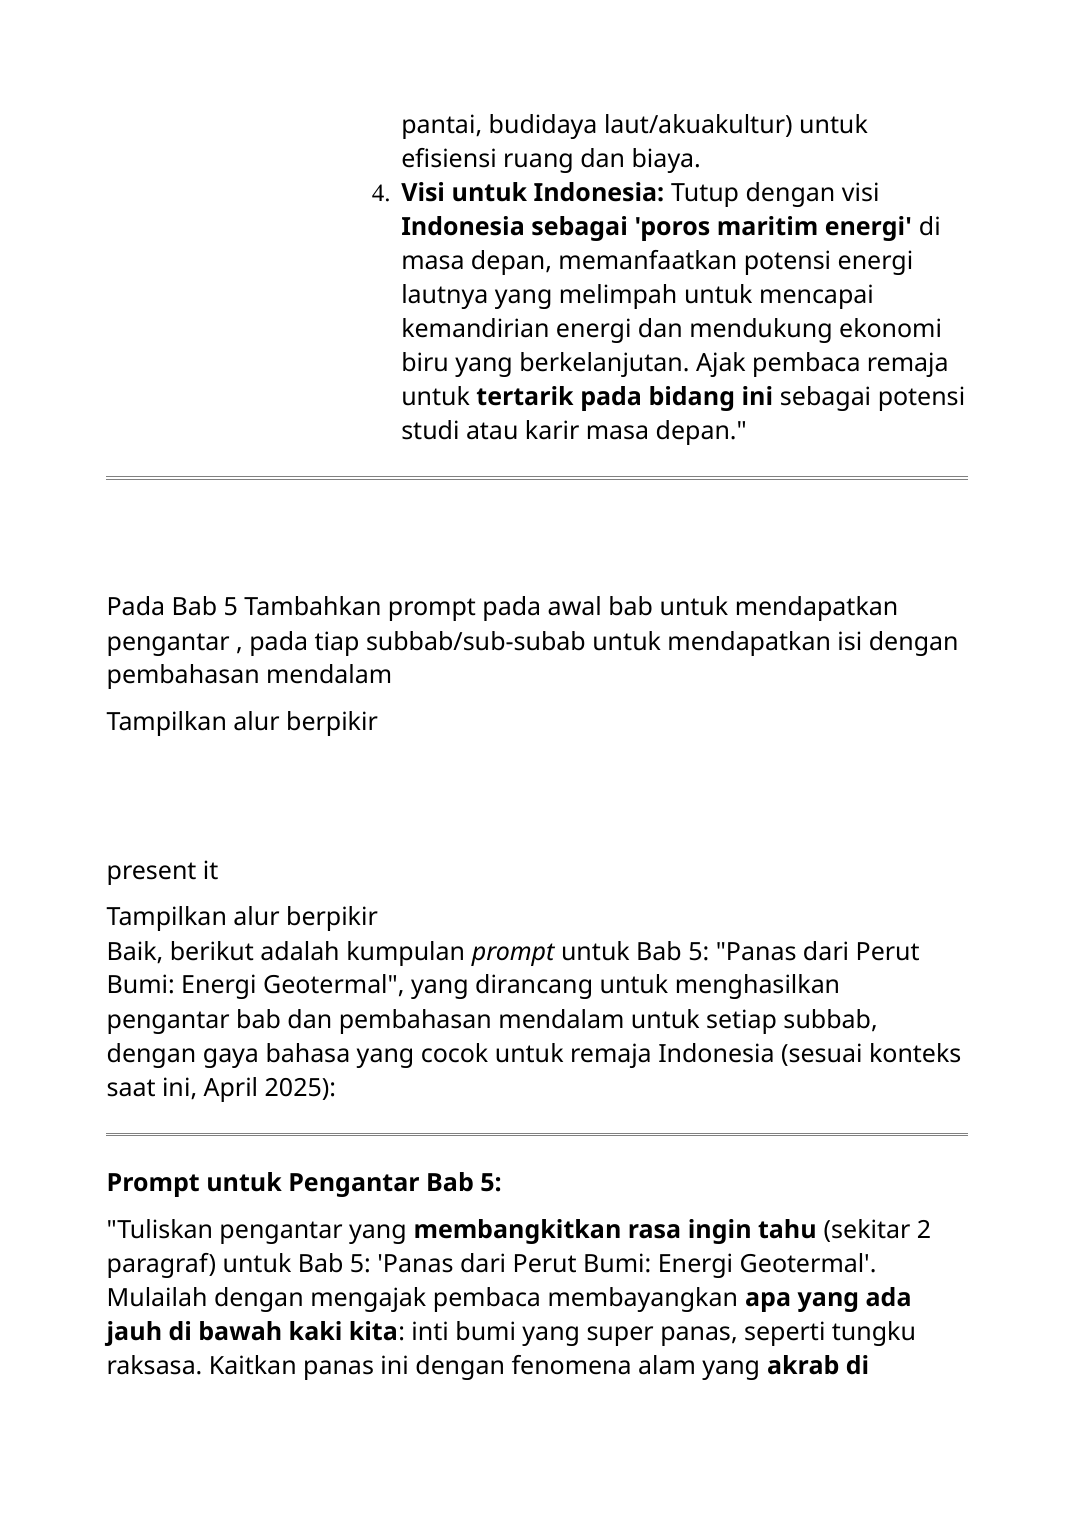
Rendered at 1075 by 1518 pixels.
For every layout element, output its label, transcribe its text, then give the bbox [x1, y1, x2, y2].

text Prompt untuk Pengantar Bab 5: [106, 1165, 968, 1199]
text Baik, berikut adalah kumpulan prompt untuk Bab 5: "Panas dari Perut Bumi: Energi Geotermal", yang dirancang untuk menghasilkan pengantar bab dan pembahasan mendalam untuk setiap subbab, dengan gaya bahasa yang cocok untuk remaja Indonesia (sesuai konteks saat ini, April 2025): [106, 933, 968, 1103]
text Tampilkan alur berpikir [106, 899, 968, 933]
text "Tuliskan pengantar yang membangkitkan rasa ingin tahu (sekitar 2 paragraf) untuk Bab 5: 'Panas dari Perut Bumi: Energi Geotermal'. Mulailah dengan mengajak pembaca membayangkan apa yang ada jauh di bawah kaki kita: inti bumi yang super panas, seperti tungku raksasa. Kaitkan panas ini dengan fenomena alam yang akrab di [106, 1211, 968, 1382]
text Tampilkan alur berpikir [106, 704, 968, 738]
list Visi untuk Indonesia: Tutup dengan visi Indonesia sebagai 'poros maritim energi' di masa depan, memanfaatkan potensi energi lautnya yang melimpah untuk mencapai kemandirian energi dan mendukung ekonomi biru yang berkelanjutan. Ajak pembaca remaja untuk tertarik pada bidang ini sebagai potensi studi atau karir masa depan." [372, 174, 968, 447]
list pantai, budidaya laut/akuakultur) untuk efisiensi ruang dan biaya. [372, 106, 968, 174]
text Pada Bab 5 Tambahkan prompt pada awal bab untuk mendapatkan pengantar , pada tiap subbab/sub-subab untuk mendapatkan isi dengan pembahasan mendalam [106, 589, 968, 691]
text present it [106, 852, 968, 887]
